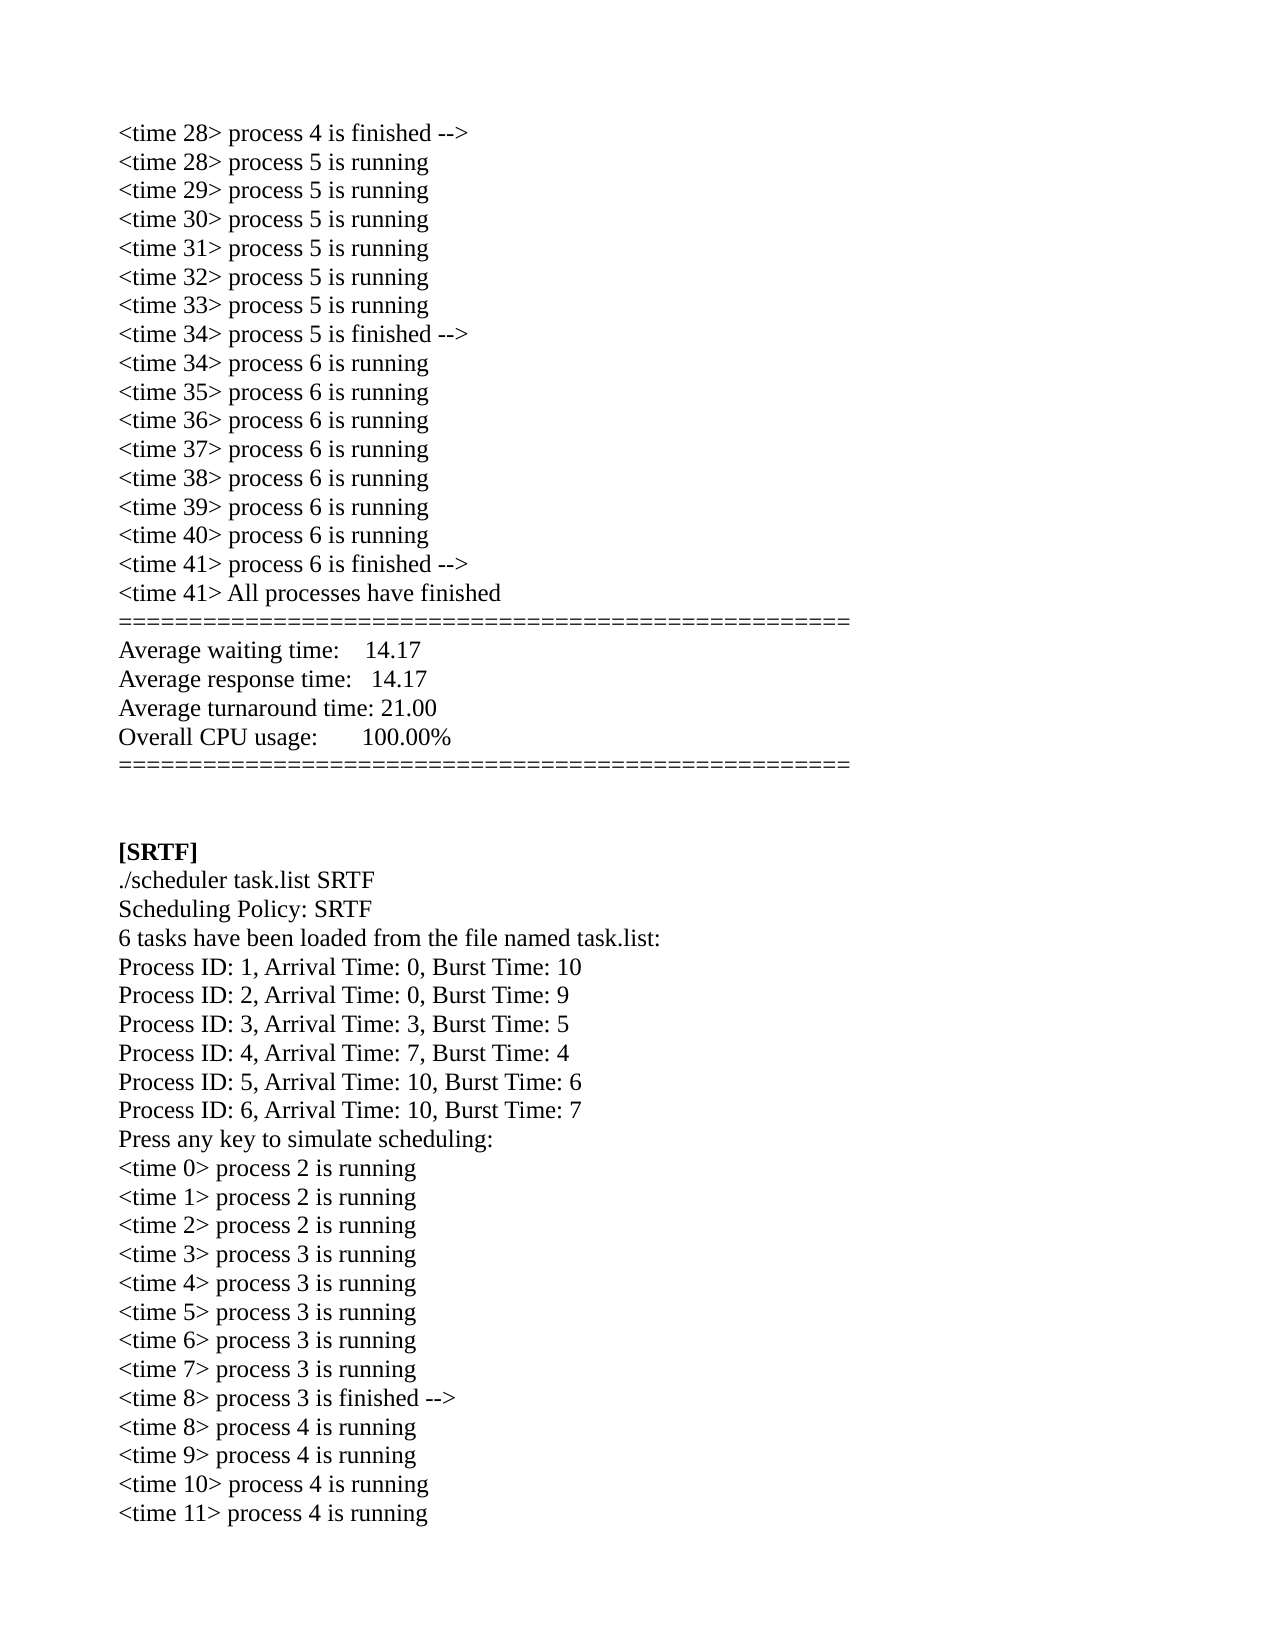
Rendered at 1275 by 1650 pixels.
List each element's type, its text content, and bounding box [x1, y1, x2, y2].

text Average turnaround time: 21.00 [118, 693, 1157, 722]
text <time 0> process 2 is running [118, 1153, 1157, 1182]
text <time 39> process 6 is running [118, 492, 1157, 521]
text <time 7> process 3 is running [118, 1354, 1157, 1383]
text <time 2> process 2 is running [118, 1211, 1157, 1239]
text [SRTF] [118, 837, 1157, 866]
text <time 6> process 3 is running [118, 1326, 1157, 1354]
text <time 30> process 5 is running [118, 204, 1157, 233]
text <time 33> process 5 is running [118, 291, 1157, 319]
text <time 41> All processes have finished [118, 578, 1157, 607]
text Scheduling Policy: SRTF [118, 894, 1157, 923]
text Process ID: 4, Arrival Time: 7, Burst Time: 4 [118, 1038, 1157, 1067]
text <time 28> process 5 is running [118, 147, 1157, 176]
text <time 34> process 6 is running [118, 348, 1157, 377]
text <time 36> process 6 is running [118, 406, 1157, 434]
text <time 3> process 3 is running [118, 1239, 1157, 1268]
text Process ID: 5, Arrival Time: 10, Burst Time: 6 [118, 1067, 1157, 1096]
text <time 29> process 5 is running [118, 176, 1157, 204]
text <time 37> process 6 is running [118, 434, 1157, 463]
text <time 1> process 2 is running [118, 1182, 1157, 1211]
text <time 10> process 4 is running [118, 1469, 1157, 1498]
text <time 40> process 6 is running [118, 521, 1157, 549]
text Overall CPU usage: 100.00% [118, 722, 1157, 751]
text <time 31> process 5 is running [118, 233, 1157, 262]
text Process ID: 6, Arrival Time: 10, Burst Time: 7 [118, 1096, 1157, 1124]
text ==================================================== [118, 607, 1157, 636]
text <time 8> process 4 is running [118, 1412, 1157, 1441]
text <time 5> process 3 is running [118, 1297, 1157, 1326]
text Average response time: 14.17 [118, 664, 1157, 693]
text ./scheduler task.list SRTF [118, 866, 1157, 894]
text <time 4> process 3 is running [118, 1268, 1157, 1297]
text Process ID: 3, Arrival Time: 3, Burst Time: 5 [118, 1009, 1157, 1038]
text Process ID: 2, Arrival Time: 0, Burst Time: 9 [118, 981, 1157, 1009]
text <time 28> process 4 is finished --> [118, 118, 1157, 147]
text 6 tasks have been loaded from the file named task.list: [118, 923, 1157, 952]
text <time 11> process 4 is running [118, 1498, 1157, 1527]
text <time 34> process 5 is finished --> [118, 319, 1157, 348]
text <time 8> process 3 is finished --> [118, 1383, 1157, 1412]
text ==================================================== [118, 751, 1157, 779]
text Process ID: 1, Arrival Time: 0, Burst Time: 10 [118, 952, 1157, 981]
text Press any key to simulate scheduling: [118, 1124, 1157, 1153]
text <time 32> process 5 is running [118, 262, 1157, 291]
text Average waiting time: 14.17 [118, 636, 1157, 664]
text <time 35> process 6 is running [118, 377, 1157, 406]
text <time 41> process 6 is finished --> [118, 549, 1157, 578]
text <time 9> process 4 is running [118, 1441, 1157, 1469]
text <time 38> process 6 is running [118, 463, 1157, 492]
